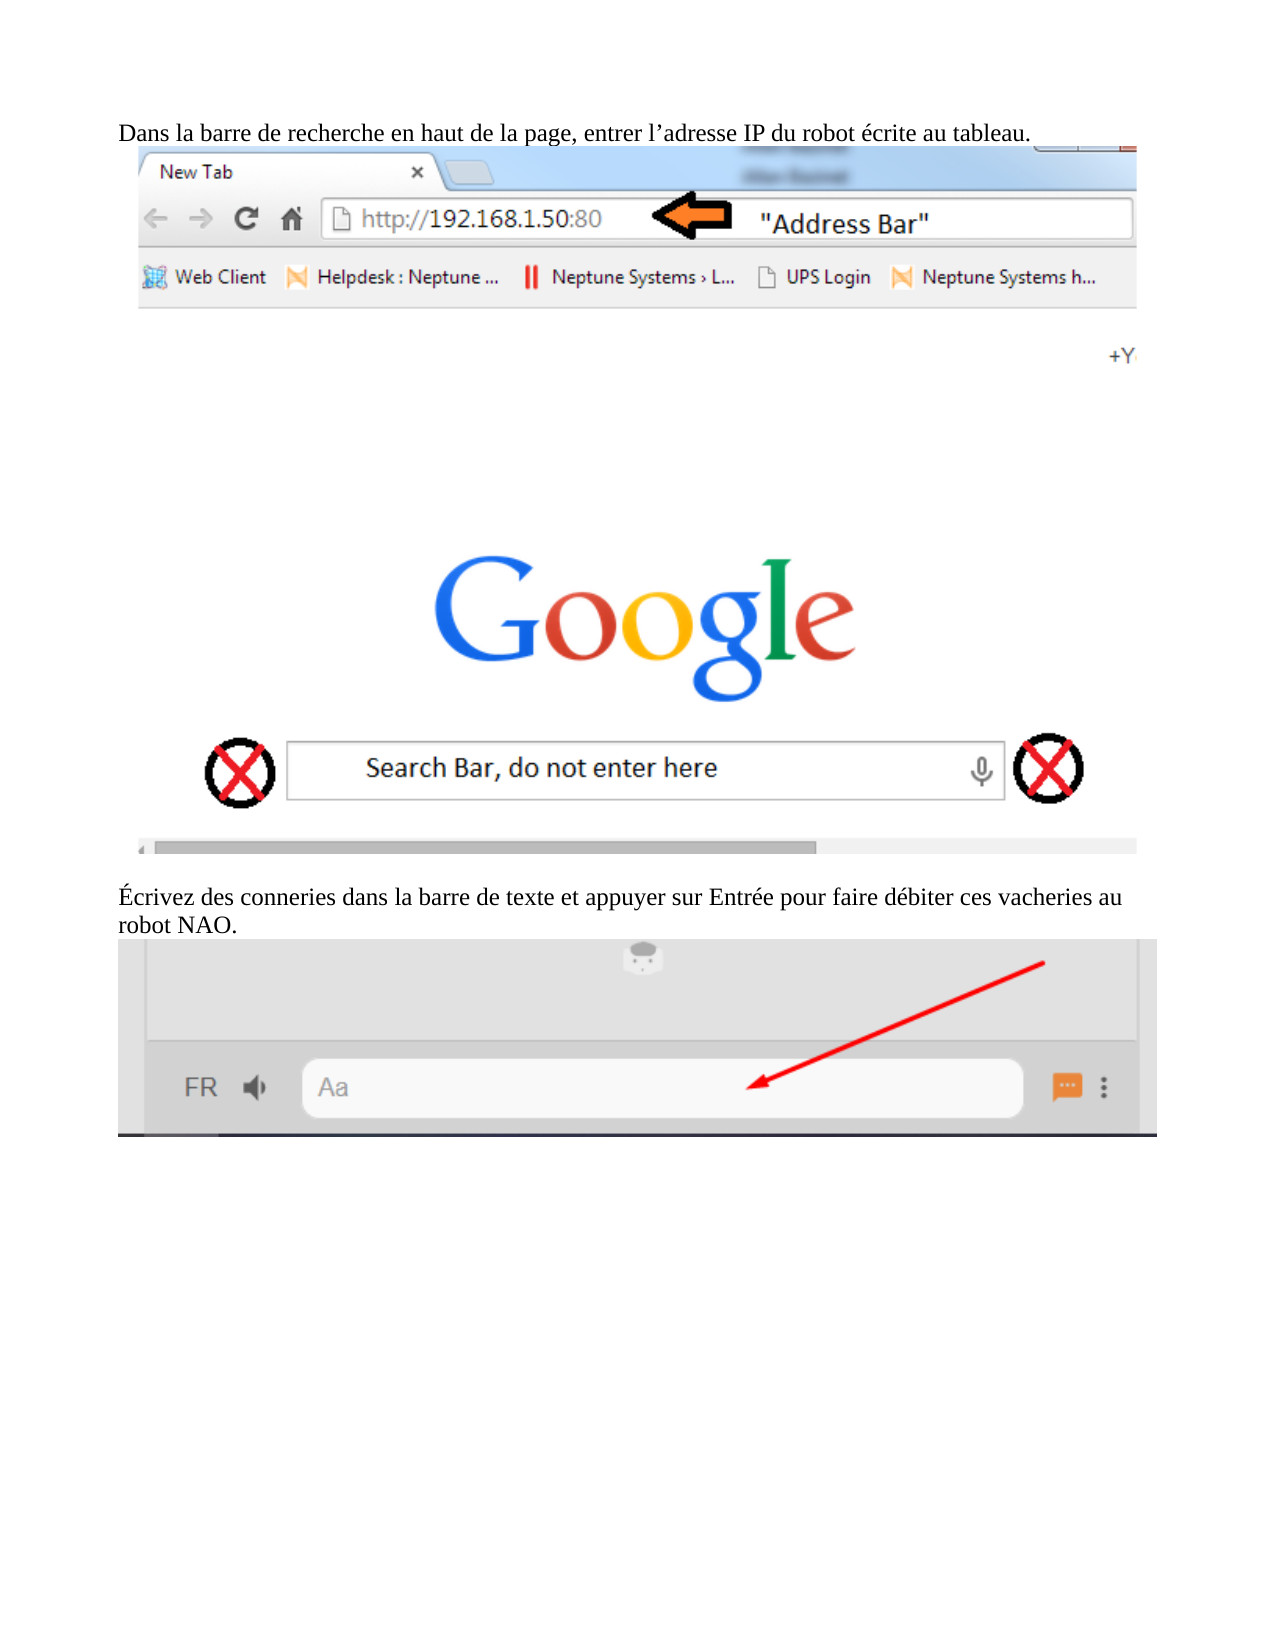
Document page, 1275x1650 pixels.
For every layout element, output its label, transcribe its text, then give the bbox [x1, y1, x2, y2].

picture [118, 939, 1157, 1137]
picture [138, 146, 1137, 854]
text Écrivez des conneries dans la barre de texte et appuyer sur Entrée pour faire débiter ces vacheries au robot NAO. [118, 882, 1157, 939]
text Dans la barre de recherche en haut de la page, entrer l’adresse IP du robot écrite au tableau. [118, 118, 1157, 147]
